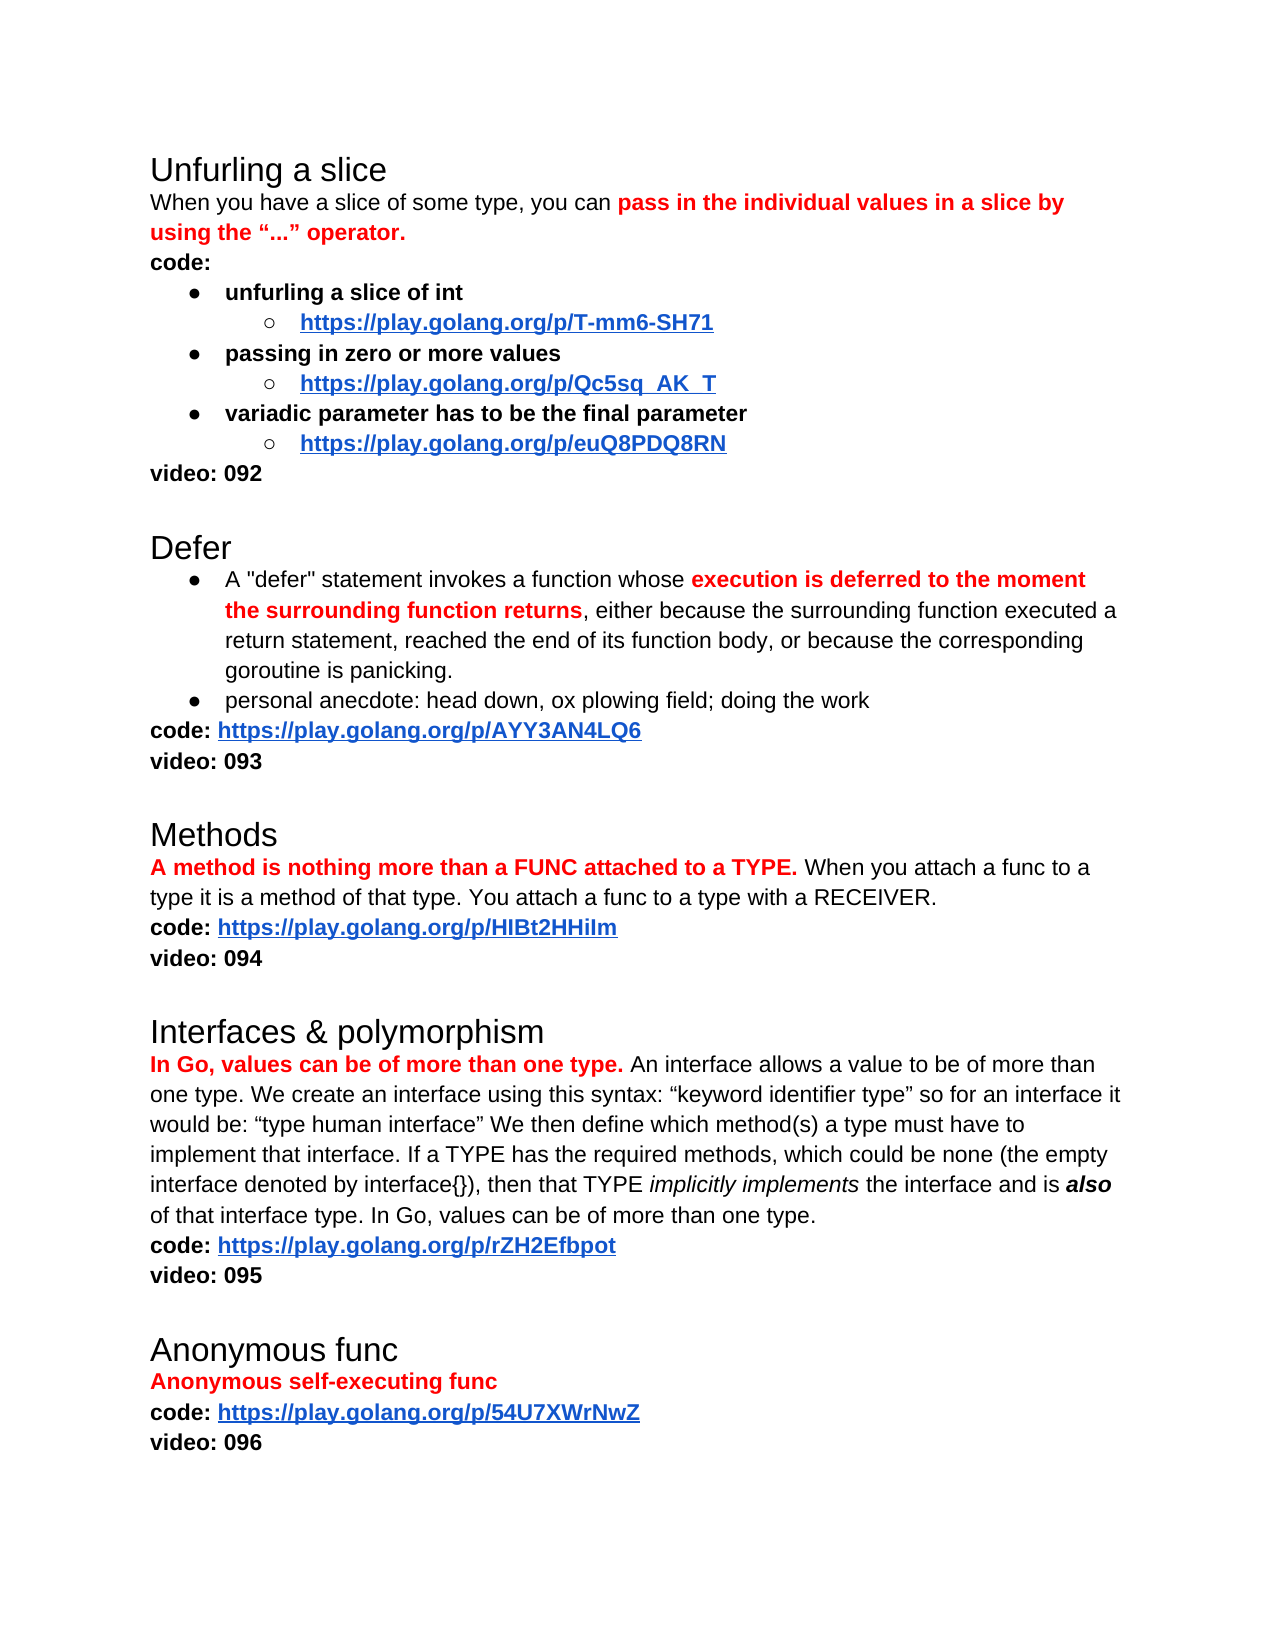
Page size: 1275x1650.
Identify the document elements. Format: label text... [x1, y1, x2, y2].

subtitle Methods [150, 815, 1125, 854]
subtitle Anonymous func [150, 1330, 1125, 1368]
text code: [150, 249, 1125, 275]
list personal anecdote: head down, ox plowing field; doing the work [187, 687, 1125, 714]
text Anonymous self-executing func [150, 1368, 1125, 1394]
list A "defer" statement invokes a function whose execution is deferred to the moment the surrounding function returns, either because the surrounding function executed a return statement, reached the end of its function body, or because the corresponding goroutine is panicking. [187, 566, 1125, 683]
list variadic parameter has to be the final parameter [187, 400, 1125, 426]
list https://play.golang.org/p/T-mm6-SH71 [262, 309, 1125, 336]
list passing in zero or more values [187, 339, 1125, 366]
list https://play.golang.org/p/Qc5sq_AK_T [262, 370, 1125, 396]
list https://play.golang.org/p/euQ8PDQ8RN [262, 430, 1125, 456]
text video: 095 [150, 1262, 1125, 1288]
subtitle Interfaces & polymorphism [150, 1012, 1125, 1051]
text code: https://play.golang.org/p/54U7XWrNwZ [150, 1398, 1125, 1425]
text In Go, values can be of more than one type. An interface allows a value to be of more than one type. We create an interface using this syntax: “keyword identifier type” so for an interface it would be: “type human interface” We then define which method(s) a type must have to implement that interface. If a TYPE has the required methods, which could be none (the empty interface denoted by interface{}), then that TYPE implicitly implements the interface and is also of that interface type. In Go, values can be of more than one type. [150, 1051, 1125, 1228]
text code: https://play.golang.org/p/AYY3AN4LQ6 [150, 717, 1125, 744]
text A method is nothing more than a FUNC attached to a TYPE. When you attach a func to a type it is a method of that type. You attach a func to a type with a RECEIVER. [150, 854, 1125, 910]
text code: https://play.golang.org/p/rZH2Efbpot [150, 1232, 1125, 1258]
subtitle Defer [150, 528, 1125, 566]
list unfurling a slice of int [187, 279, 1125, 305]
text When you have a slice of some type, you can pass in the individual values in a slice by using the “...” operator. [150, 188, 1125, 245]
text video: 093 [150, 748, 1125, 774]
subtitle Unfurling a slice [150, 150, 1125, 188]
text video: 096 [150, 1429, 1125, 1455]
text video: 092 [150, 460, 1125, 487]
text code: https://play.golang.org/p/HIBt2HHiIm [150, 914, 1125, 941]
text video: 094 [150, 944, 1125, 971]
